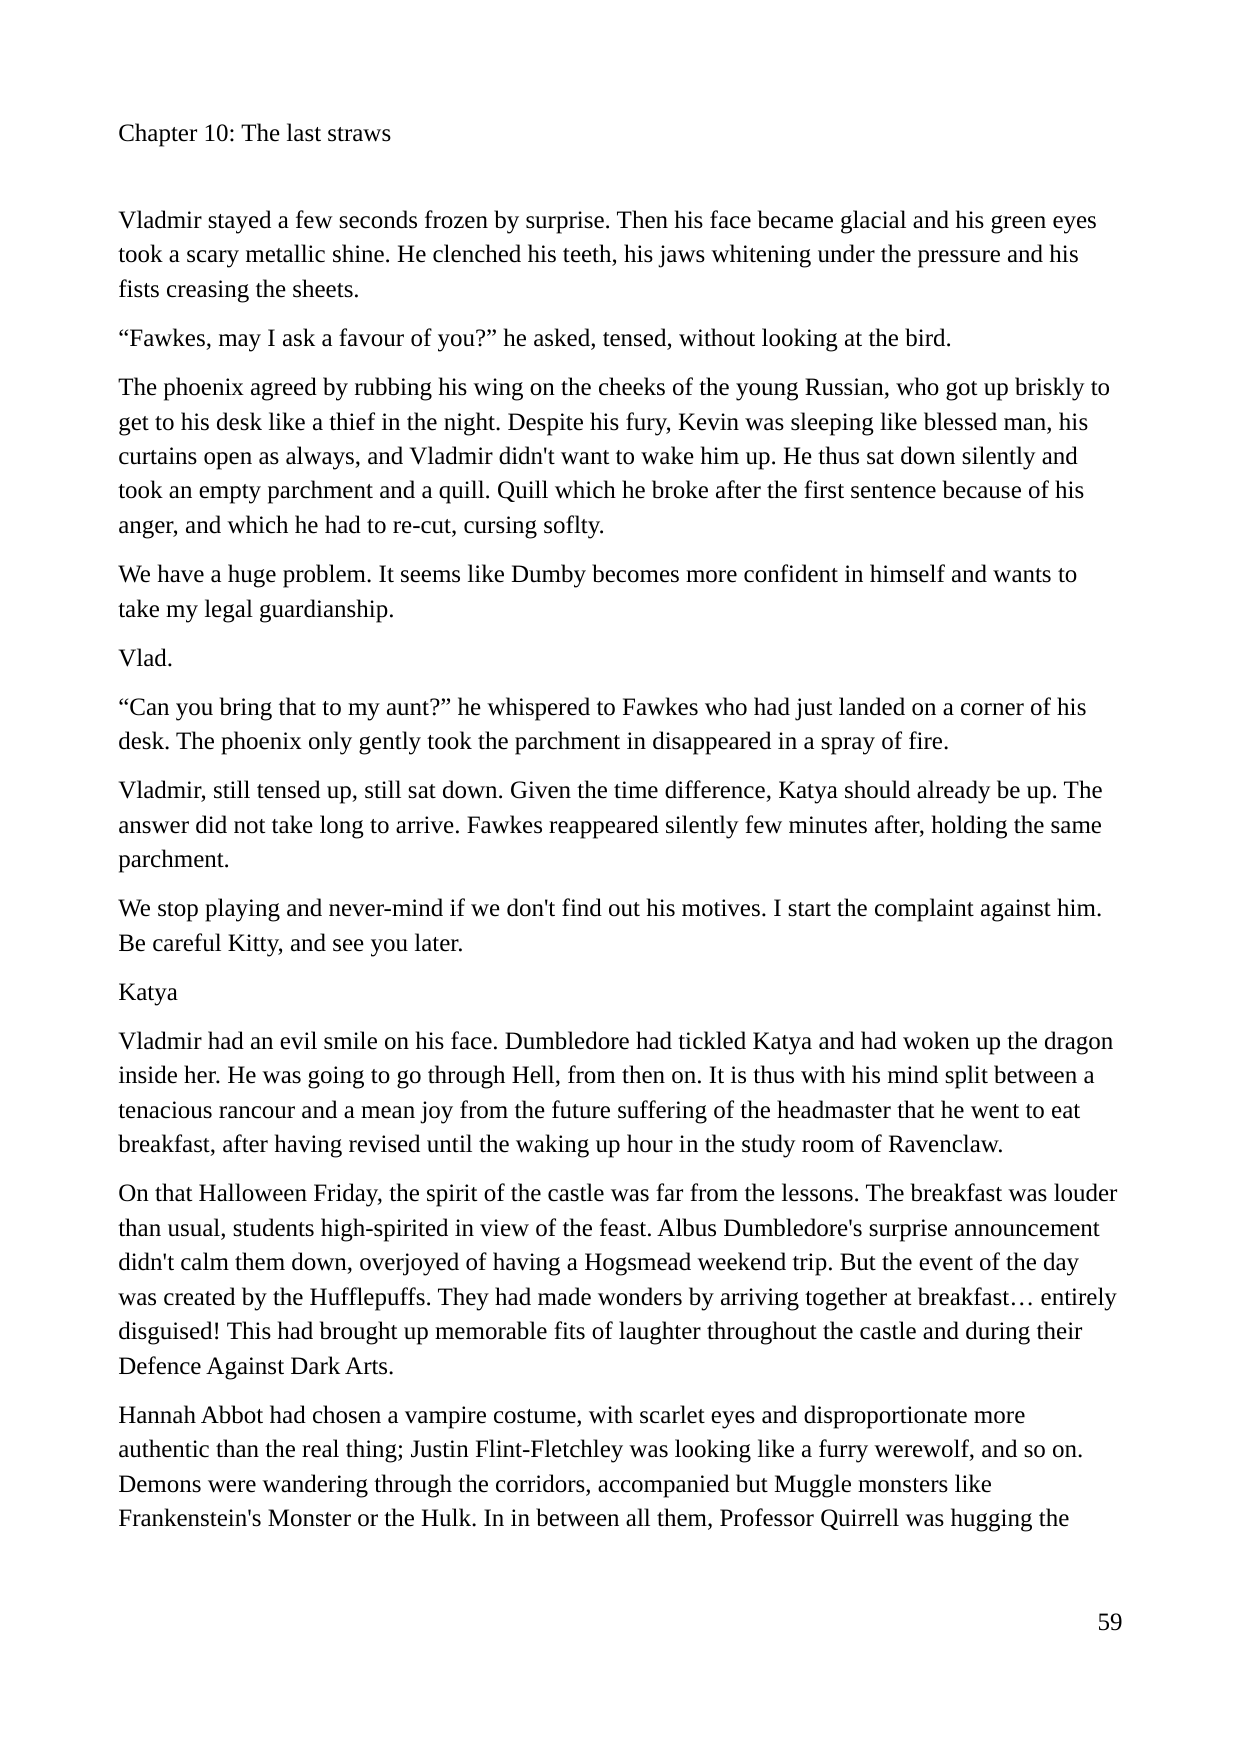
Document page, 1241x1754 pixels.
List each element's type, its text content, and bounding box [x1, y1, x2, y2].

text Katya [118, 977, 1122, 1006]
text Vladmir, still tensed up, still sat down. Given the time difference, Katya should already be up. The answer did not take long to arrive. Fawkes reappeared silently few minutes after, holding the same parchment. [118, 775, 1122, 873]
text “Can you bring that to my aunt?” he whispered to Fawkes who had just landed on a corner of his desk. The phoenix only gently took the parchment in disappeared in a spray of fire. [118, 692, 1122, 755]
text Hannah Abbot had chosen a vampire costume, with scarlet eyes and disproportionate more authentic than the real thing; Justin Flint-Fletchley was looking like a furry werewolf, and so on. Demons were wandering through the corridors, accompanied but Muggle monsters like Frankenstein's Monster or the Hulk. In in between all them, Professor Quirrell was hugging the [118, 1400, 1122, 1532]
text Vladmir stayed a few seconds frozen by surprise. Then his face became glacial and his green eyes took a scary metallic shine. He clenched his teeth, his jaws whitening under the pressure and his fists creasing the sheets. [118, 205, 1122, 303]
text “Fawkes, may I ask a favour of you?” he asked, tensed, without looking at the bird. [118, 323, 1122, 352]
text The phoenix agreed by rubbing his wing on the cheeks of the young Russian, who got up briskly to get to his desk like a thief in the night. Despite his fury, Kevin was sleeping like blessed man, his curtains open as always, and Vladmir didn't want to wake him up. He thus sat down silently and took an empty parchment and a quill. Quill which he broke after the first sentence because of his anger, and which he had to re-cut, cursing soflty. [118, 372, 1122, 539]
text We have a huge problem. It seems like Dumby becomes more confident in himself and wants to take my legal guardianship. [118, 559, 1122, 622]
text On that Halloween Friday, the spirit of the castle was far from the lessons. The breakfast was louder than usual, students high-spirited in view of the feast. Albus Dumbledore's surprise announcement didn't calm them down, overjoyed of having a Hogsmead weekend trip. But the event of the day was created by the Hufflepuffs. They had made wonders by arriving together at breakfast… entirely disguised! This had brought up memorable fits of laughter throughout the castle and during their Defence Against Dark Arts. [118, 1178, 1122, 1379]
text We stop playing and never-mind if we don't find out his motives. I start the complaint against him. Be careful Kitty, and see you later. [118, 893, 1122, 957]
text Vladmir had an evil smile on his face. Dumbledore had tickled Katya and had woken up the dragon inside her. He was going to go through Hell, from then on. It is thus with his mind split between a tenacious rancour and a mean joy from the future suffering of the headmaster that he went to eat breakfast, after having revised until the waking up hour in the study room of Ravenclaw. [118, 1026, 1122, 1158]
text Vlad. [118, 643, 1122, 671]
